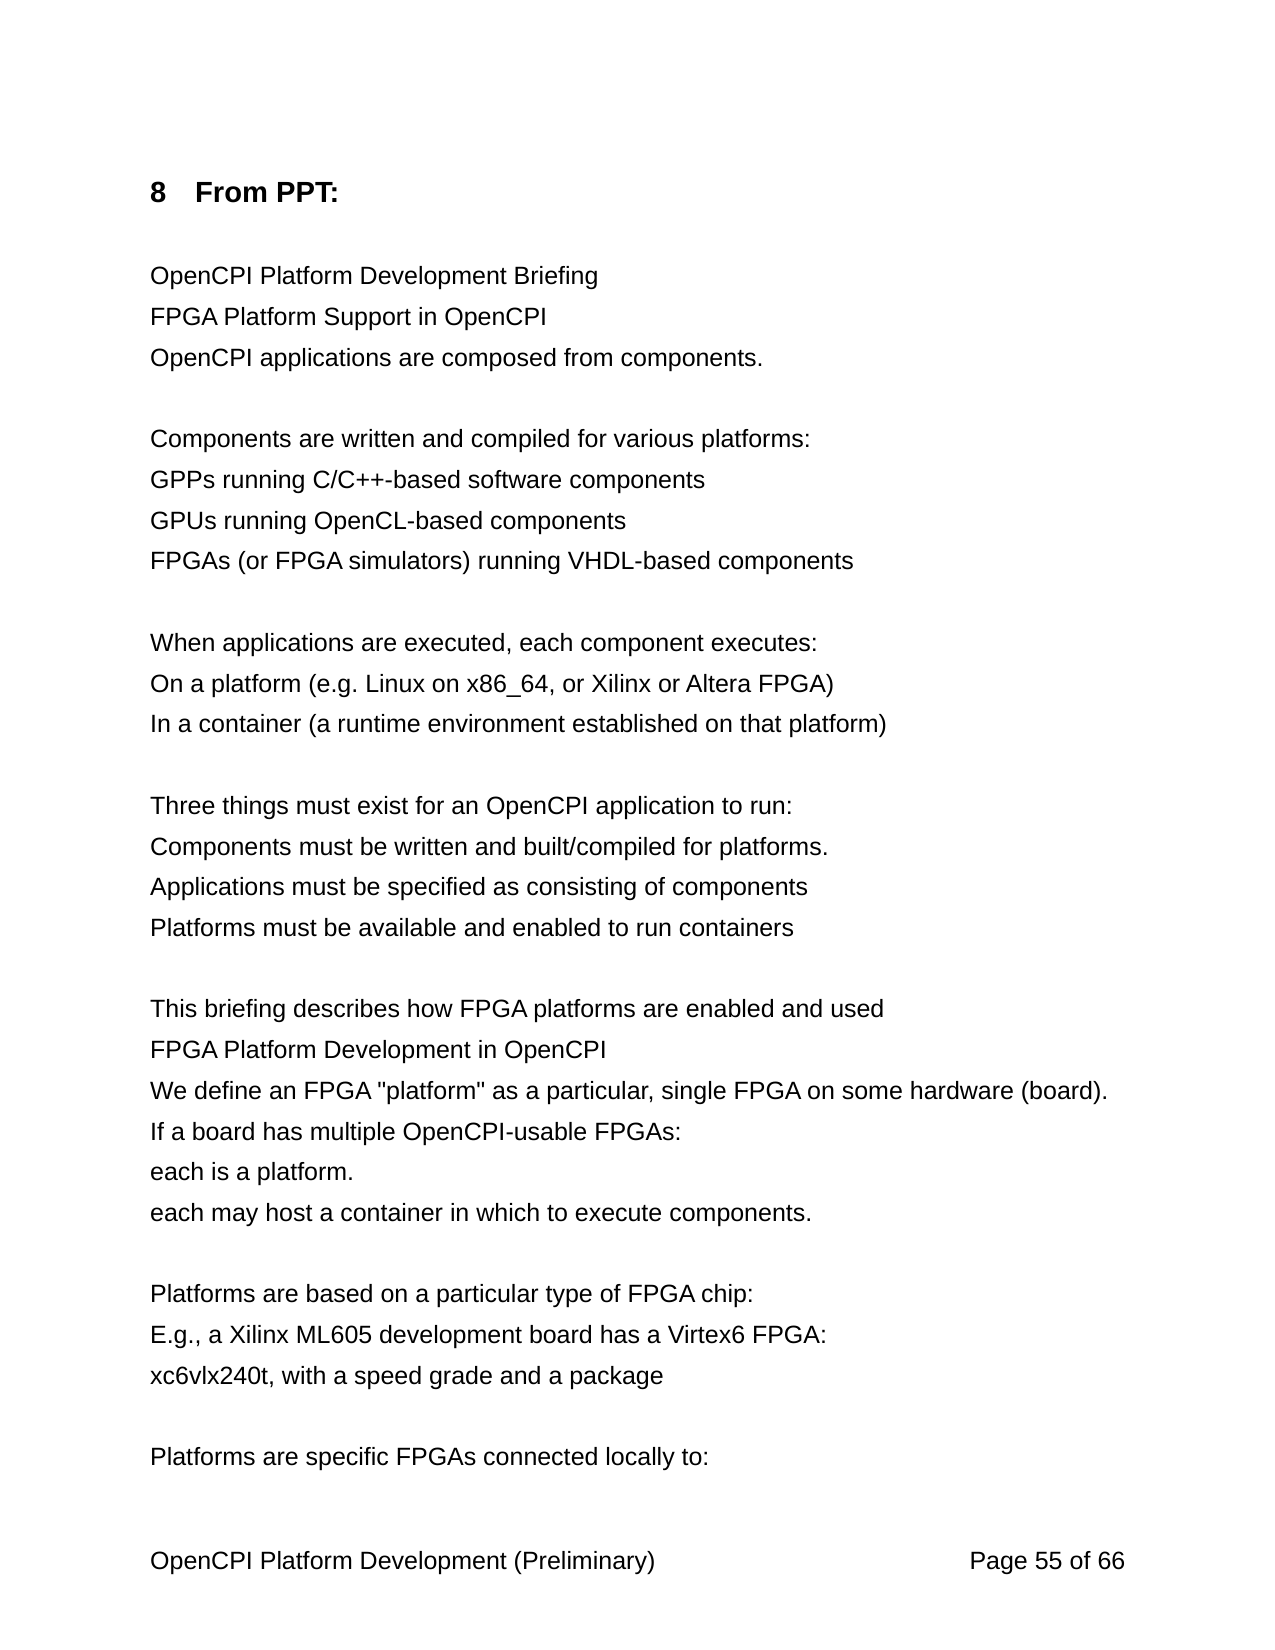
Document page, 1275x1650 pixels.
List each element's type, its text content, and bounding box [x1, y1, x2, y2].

text FPGAs (or FPGA simulators) running VHDL-based components [150, 546, 1125, 575]
text This briefing describes how FPGA platforms are enabled and used [150, 994, 1125, 1023]
text We define an FPGA "platform" as a particular, single FPGA on some hardware (board). [150, 1076, 1125, 1104]
text each is a platform. [150, 1157, 1125, 1186]
text On a platform (e.g. Linux on x86_64, or Xilinx or Altera FPGA) [150, 668, 1125, 697]
subtitle From PPT: [150, 175, 1125, 208]
text GPUs running OpenCL-based components [150, 506, 1125, 534]
text Three things must exist for an OpenCPI application to run: [150, 791, 1125, 819]
text When applications are executed, each component executes: [150, 628, 1125, 657]
text each may host a container in which to execute components. [150, 1198, 1125, 1227]
text If a board has multiple OpenCPI-usable FPGAs: [150, 1117, 1125, 1145]
text FPGA Platform Support in OpenCPI [150, 302, 1125, 331]
text OpenCPI Platform Development Briefing [150, 261, 1125, 290]
text OpenCPI applications are composed from components. [150, 343, 1125, 371]
text xc6vlx240t, with a speed grade and a package [150, 1361, 1125, 1390]
text Applications must be specified as consisting of components [150, 872, 1125, 901]
text Components must be written and built/compiled for platforms. [150, 831, 1125, 860]
text In a container (a runtime environment established on that platform) [150, 709, 1125, 738]
text FPGA Platform Development in OpenCPI [150, 1035, 1125, 1064]
text Platforms are specific FPGAs connected locally to: [150, 1442, 1125, 1471]
text E.g., a Xilinx ML605 development board has a Virtex6 FPGA: [150, 1320, 1125, 1349]
text Platforms are based on a particular type of FPGA chip: [150, 1279, 1125, 1308]
text Components are written and compiled for various platforms: [150, 424, 1125, 453]
text GPPs running C/C++-based software components [150, 465, 1125, 494]
text Platforms must be available and enabled to run containers [150, 913, 1125, 942]
